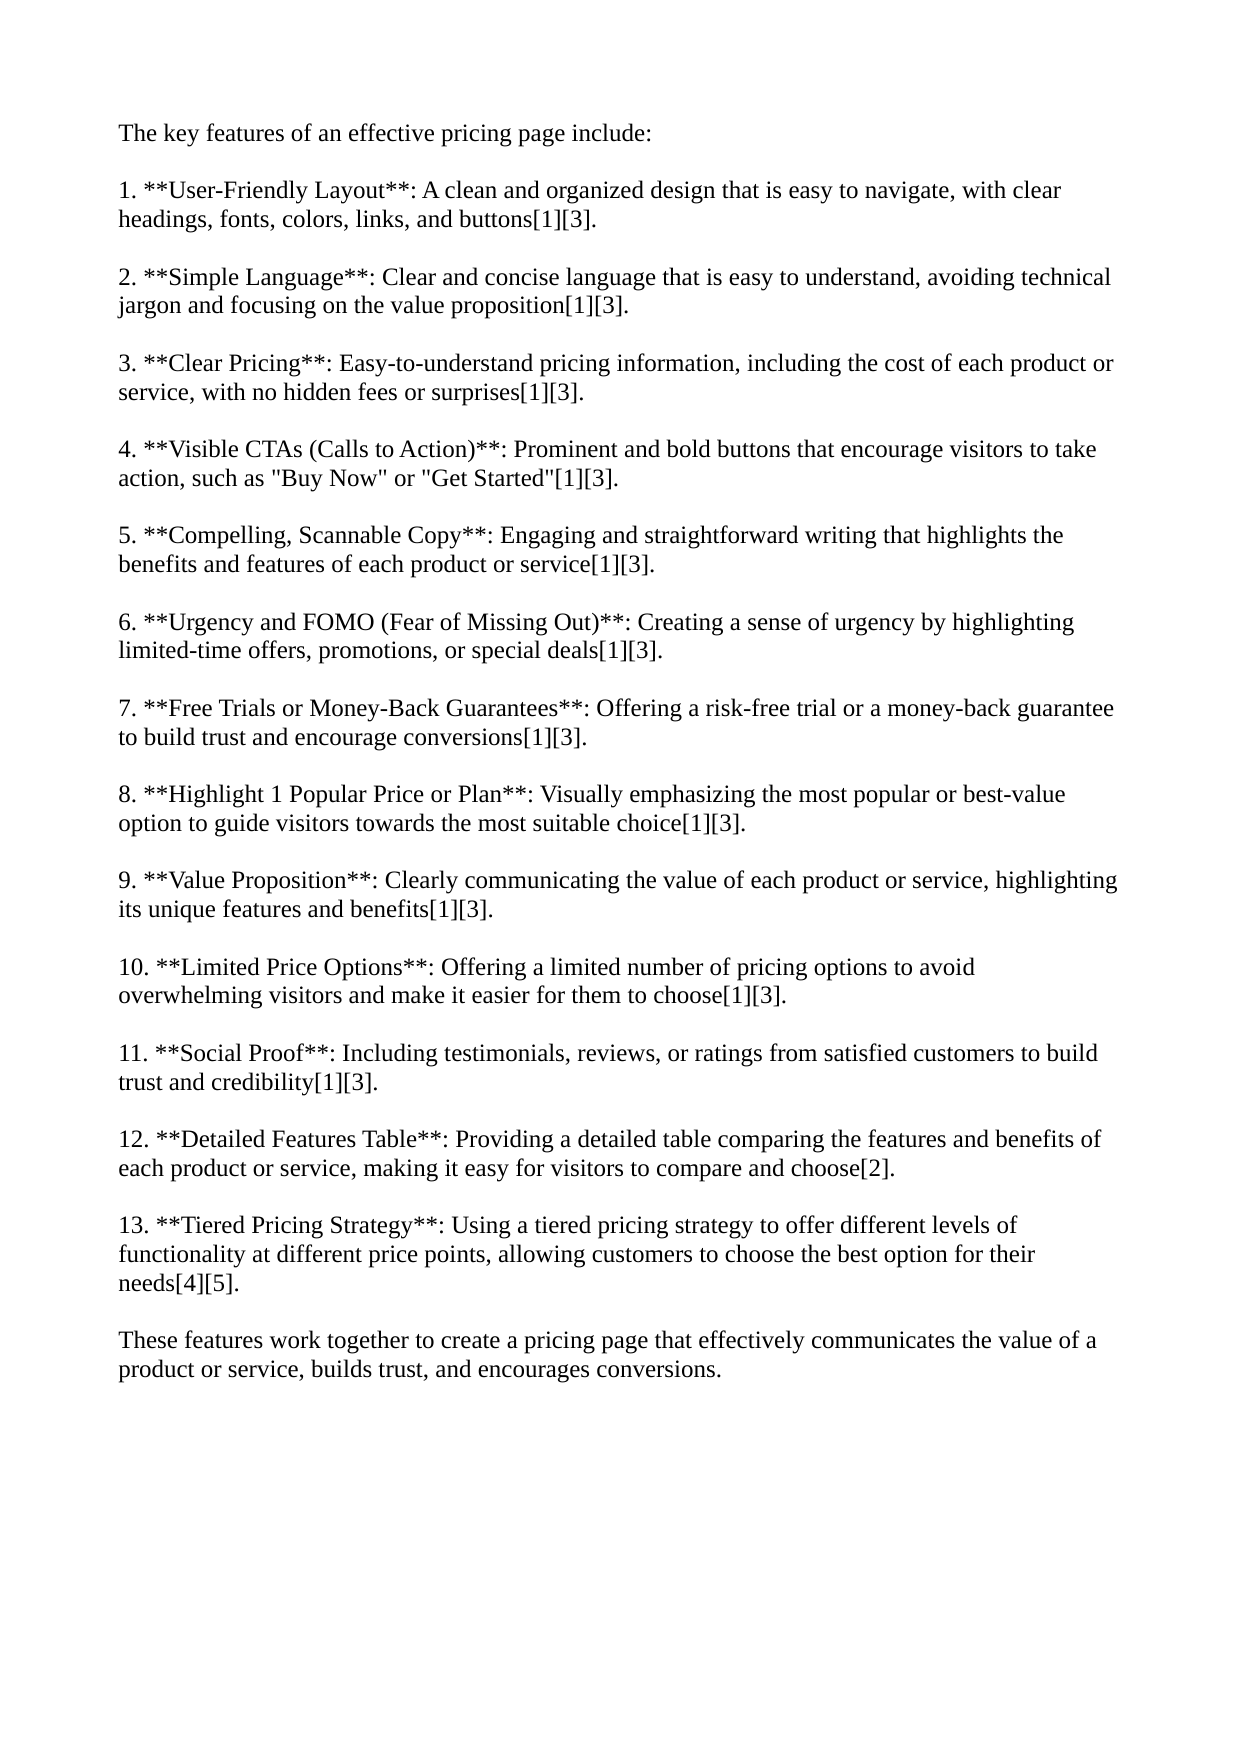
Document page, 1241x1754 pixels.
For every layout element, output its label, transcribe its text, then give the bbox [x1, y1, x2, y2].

text The key features of an effective pricing page include: 1. **User-Friendly Layout**: A clean and organized design that is easy to navigate, with clear headings, fonts, colors, links, and buttons[1][3]. 2. **Simple Language**: Clear and concise language that is easy to understand, avoiding technical jargon and focusing on the value proposition[1][3]. 3. **Clear Pricing**: Easy-to-understand pricing information, including the cost of each product or service, with no hidden fees or surprises[1][3]. 4. **Visible CTAs (Calls to Action)**: Prominent and bold buttons that encourage visitors to take action, such as "Buy Now" or "Get Started"[1][3]. 5. **Compelling, Scannable Copy**: Engaging and straightforward writing that highlights the benefits and features of each product or service[1][3]. 6. **Urgency and FOMO (Fear of Missing Out)**: Creating a sense of urgency by highlighting limited-time offers, promotions, or special deals[1][3]. 7. **Free Trials or Money-Back Guarantees**: Offering a risk-free trial or a money-back guarantee to build trust and encourage conversions[1][3]. 8. **Highlight 1 Popular Price or Plan**: Visually emphasizing the most popular or best-value option to guide visitors towards the most suitable choice[1][3]. 9. **Value Proposition**: Clearly communicating the value of each product or service, highlighting its unique features and benefits[1][3]. 10. **Limited Price Options**: Offering a limited number of pricing options to avoid overwhelming visitors and make it easier for them to choose[1][3]. 11. **Social Proof**: Including testimonials, reviews, or ratings from satisfied customers to build trust and credibility[1][3]. 12. **Detailed Features Table**: Providing a detailed table comparing the features and benefits of each product or service, making it easy for visitors to compare and choose[2]. 13. **Tiered Pricing Strategy**: Using a tiered pricing strategy to offer different levels of functionality at different price points, allowing customers to choose the best option for their needs[4][5]. These features work together to create a pricing page that effectively communicates the value of a product or service, builds trust, and encourages conversions. [118, 118, 1122, 1412]
